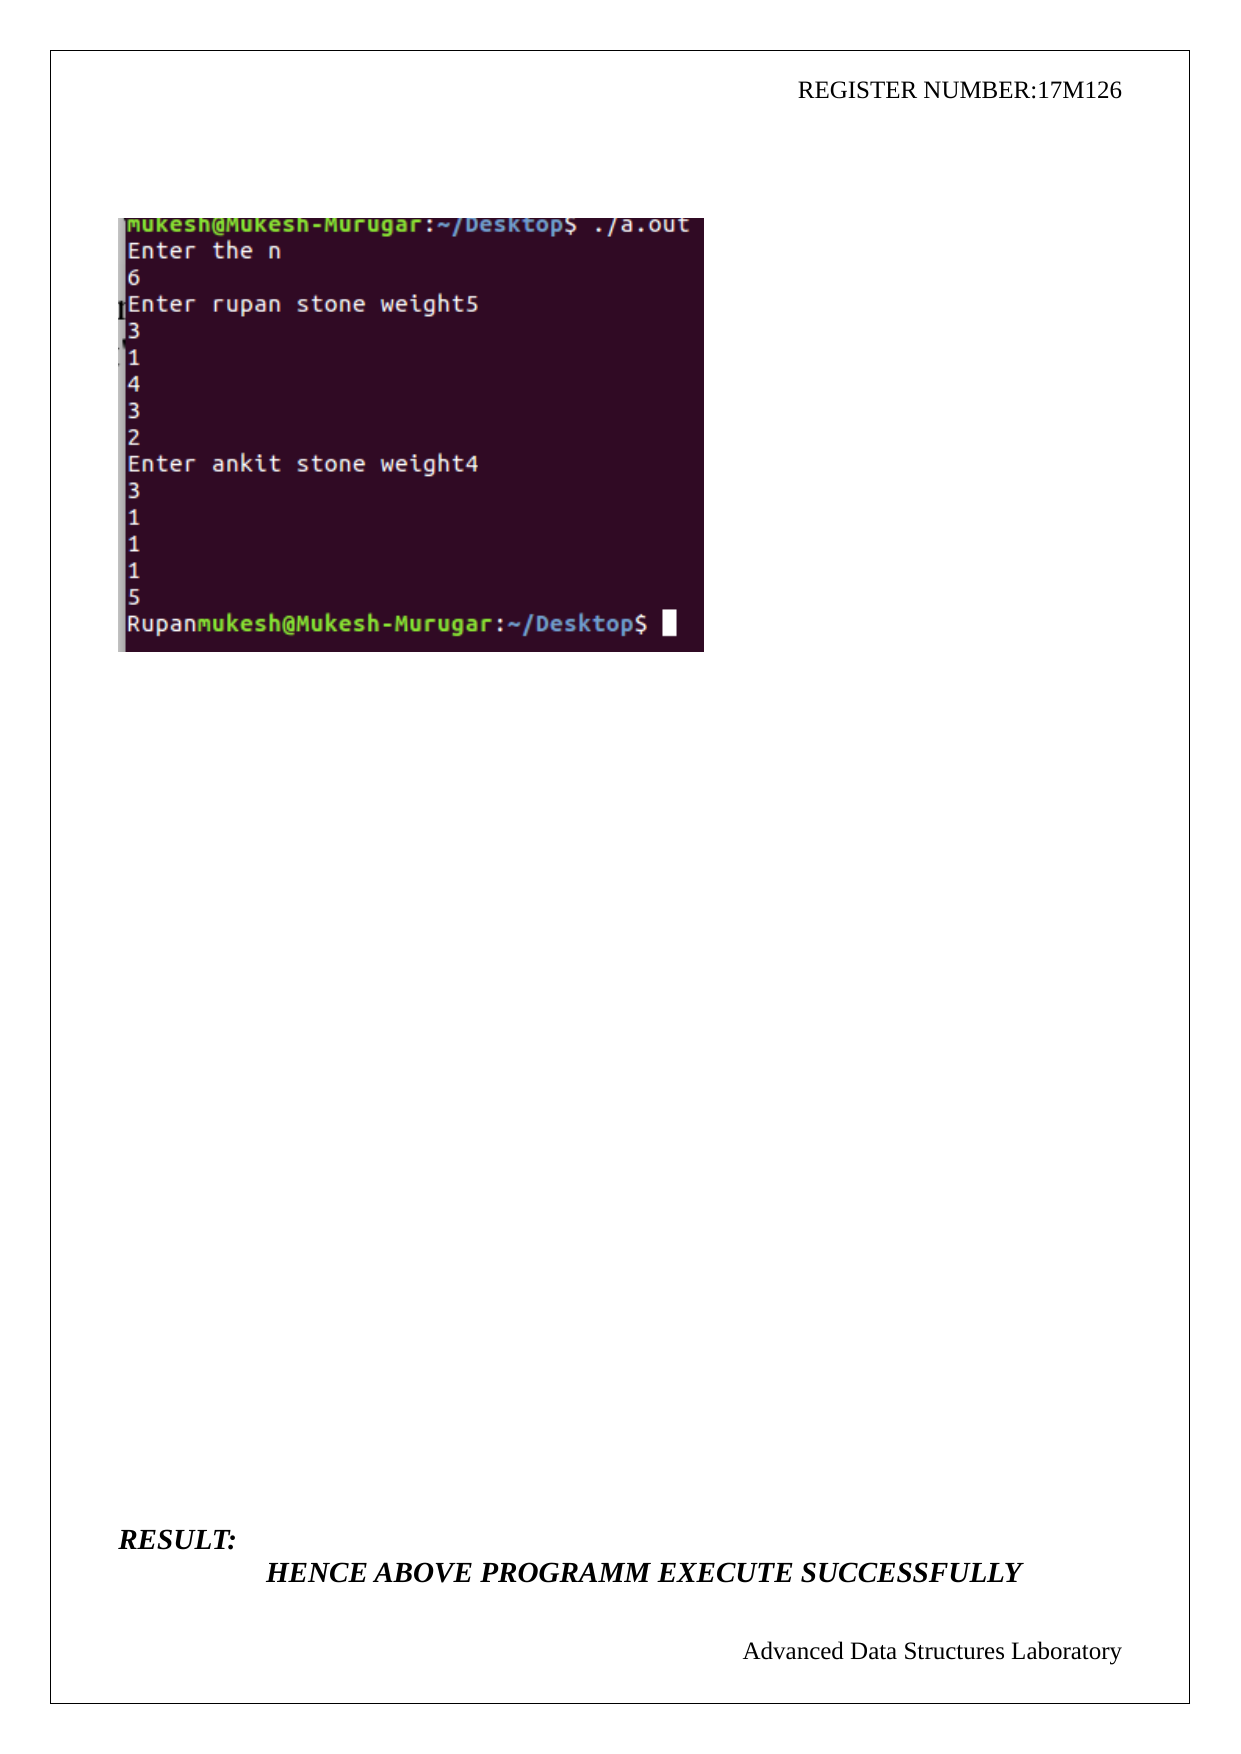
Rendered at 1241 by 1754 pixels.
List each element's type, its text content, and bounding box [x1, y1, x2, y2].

text HENCE ABOVE PROGRAMM EXECUTE SUCCESSFULLY [118, 1556, 1122, 1589]
text RESULT: [118, 1522, 1122, 1556]
picture [118, 218, 704, 652]
